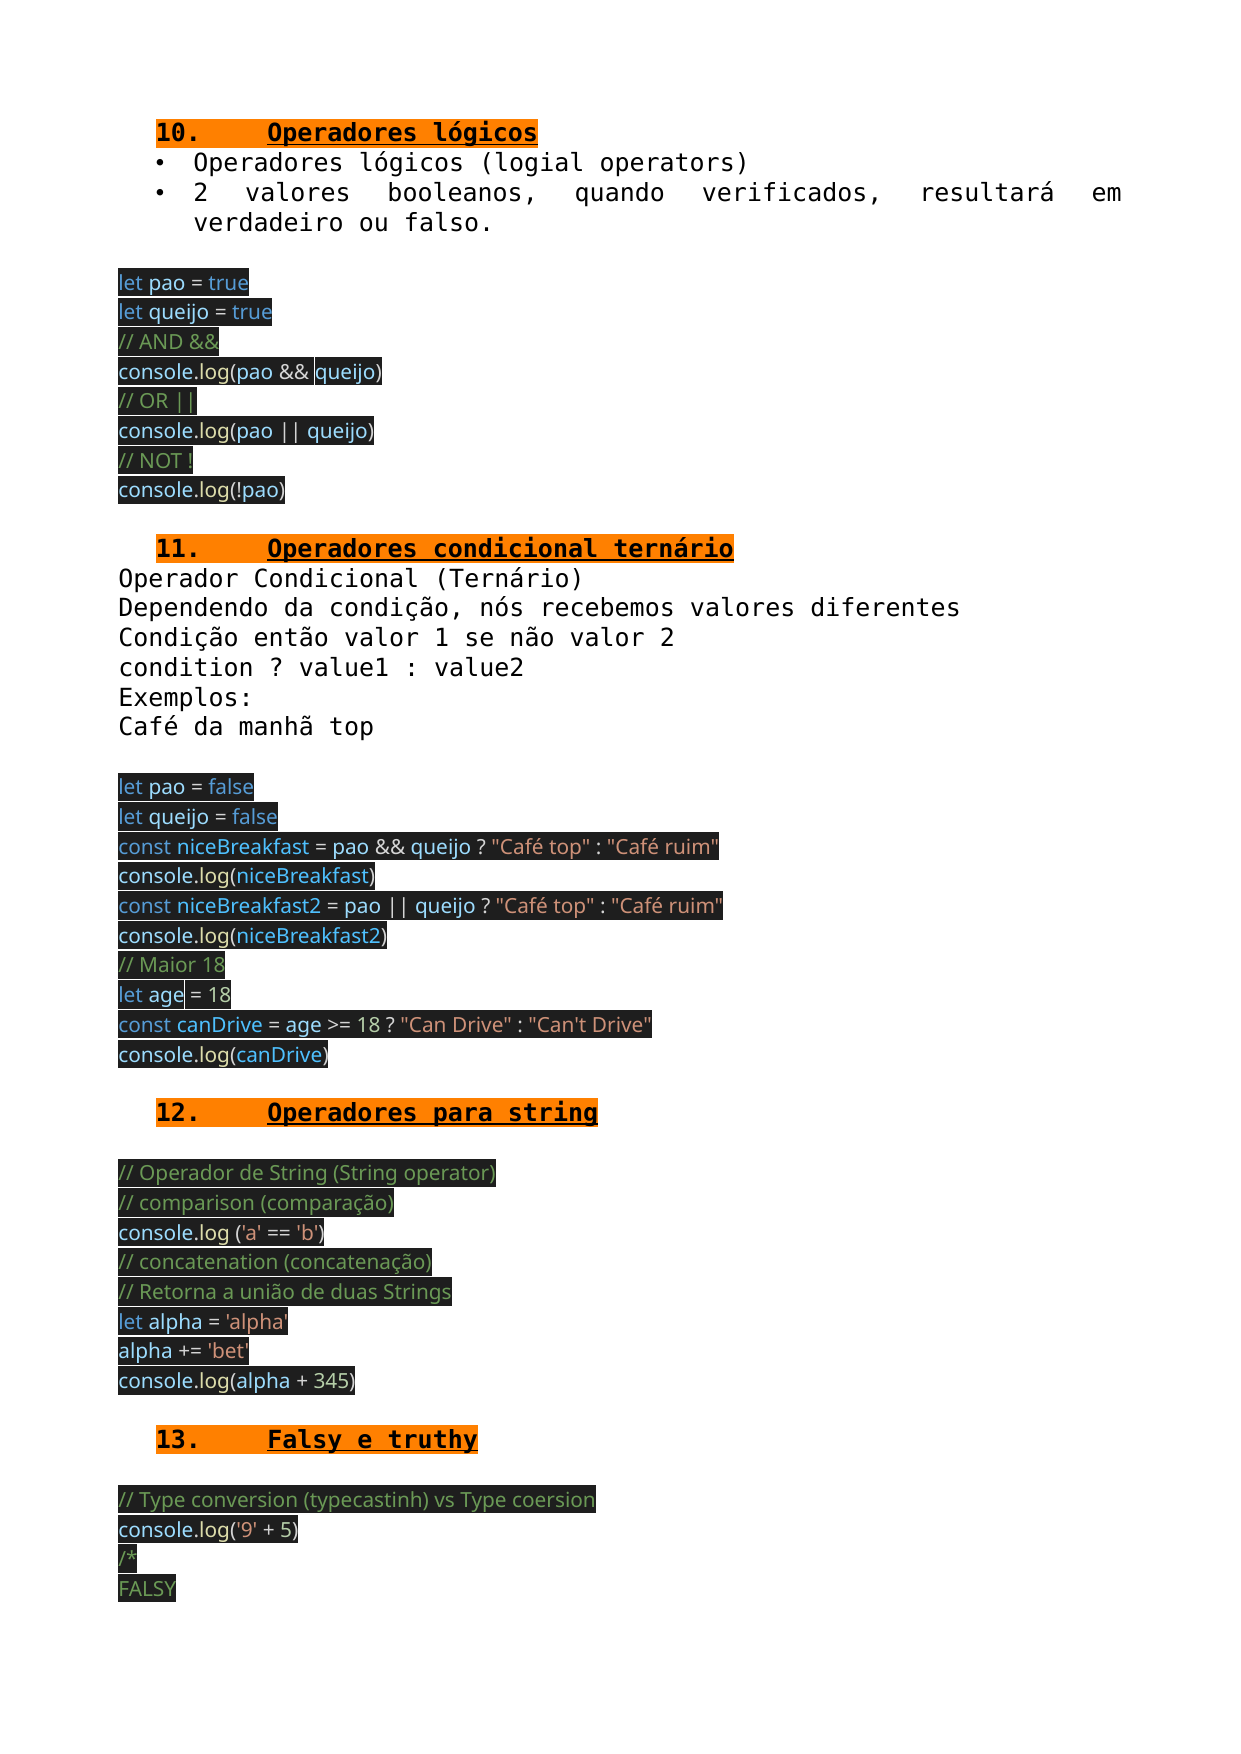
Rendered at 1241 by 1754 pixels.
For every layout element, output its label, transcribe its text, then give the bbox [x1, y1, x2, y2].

text console.log(alpha + 345) [118, 1365, 1122, 1395]
list Operadores lógicos (logial operators) [156, 148, 1122, 177]
text // comparison (comparação) [118, 1187, 1122, 1217]
text console.log(pao && queijo) [118, 356, 1122, 385]
text let queijo = true [118, 296, 1122, 326]
list Falsy e truthy [156, 1424, 1122, 1454]
list Operadores para string [267, 1098, 1122, 1127]
list Operadores condicional ternário [267, 534, 1122, 563]
text console.log(pao || queijo) [118, 415, 1122, 445]
text // Maior 18 [118, 949, 1122, 979]
text let queijo = false [118, 801, 1122, 831]
text /* [118, 1543, 1122, 1573]
text console.log(niceBreakfast2) [118, 920, 1122, 949]
text let alpha = 'alpha' [118, 1306, 1122, 1335]
text // NOT ! [118, 445, 1122, 474]
list 2 valores booleanos, quando verificados, resultará em verdadeiro ou falso. [156, 177, 1122, 237]
text console.log(!pao) [118, 474, 1122, 504]
text console.log(canDrive) [118, 1038, 1122, 1068]
text console.log ('a' == 'b') [118, 1217, 1122, 1246]
text Exemplos: [118, 682, 1122, 712]
text // OR || [118, 385, 1122, 415]
text Operador Condicional (Ternário) [118, 563, 1122, 593]
text // Retorna a união de duas Strings [118, 1276, 1122, 1306]
text // concatenation (concatenação) [118, 1246, 1122, 1276]
text const niceBreakfast = pao && queijo ? "Café top" : "Café ruim" [118, 831, 1122, 860]
text Condição então valor 1 se não valor 2 [118, 623, 1122, 652]
text let pao = true [118, 267, 1122, 296]
list Operadores lógicos [156, 118, 1122, 148]
text // Operador de String (String operator) [118, 1157, 1122, 1187]
text const canDrive = age >= 18 ? "Can Drive" : "Can't Drive" [118, 1009, 1122, 1038]
text // AND && [118, 326, 1122, 356]
text const niceBreakfast2 = pao || queijo ? "Café top" : "Café ruim" [118, 890, 1122, 920]
text Café da manhã top [118, 712, 1122, 742]
text Dependendo da condição, nós recebemos valores diferentes [118, 593, 1122, 623]
text console.log(niceBreakfast) [118, 860, 1122, 890]
text // Type conversion (typecastinh) vs Type coersion [118, 1484, 1122, 1513]
text alpha += 'bet' [118, 1335, 1122, 1365]
text FALSY [118, 1573, 1122, 1602]
text let pao = false [118, 771, 1122, 801]
text condition ? value1 : value2 [118, 652, 1122, 682]
text let age = 18 [118, 979, 1122, 1009]
text console.log('9' + 5) [118, 1513, 1122, 1543]
